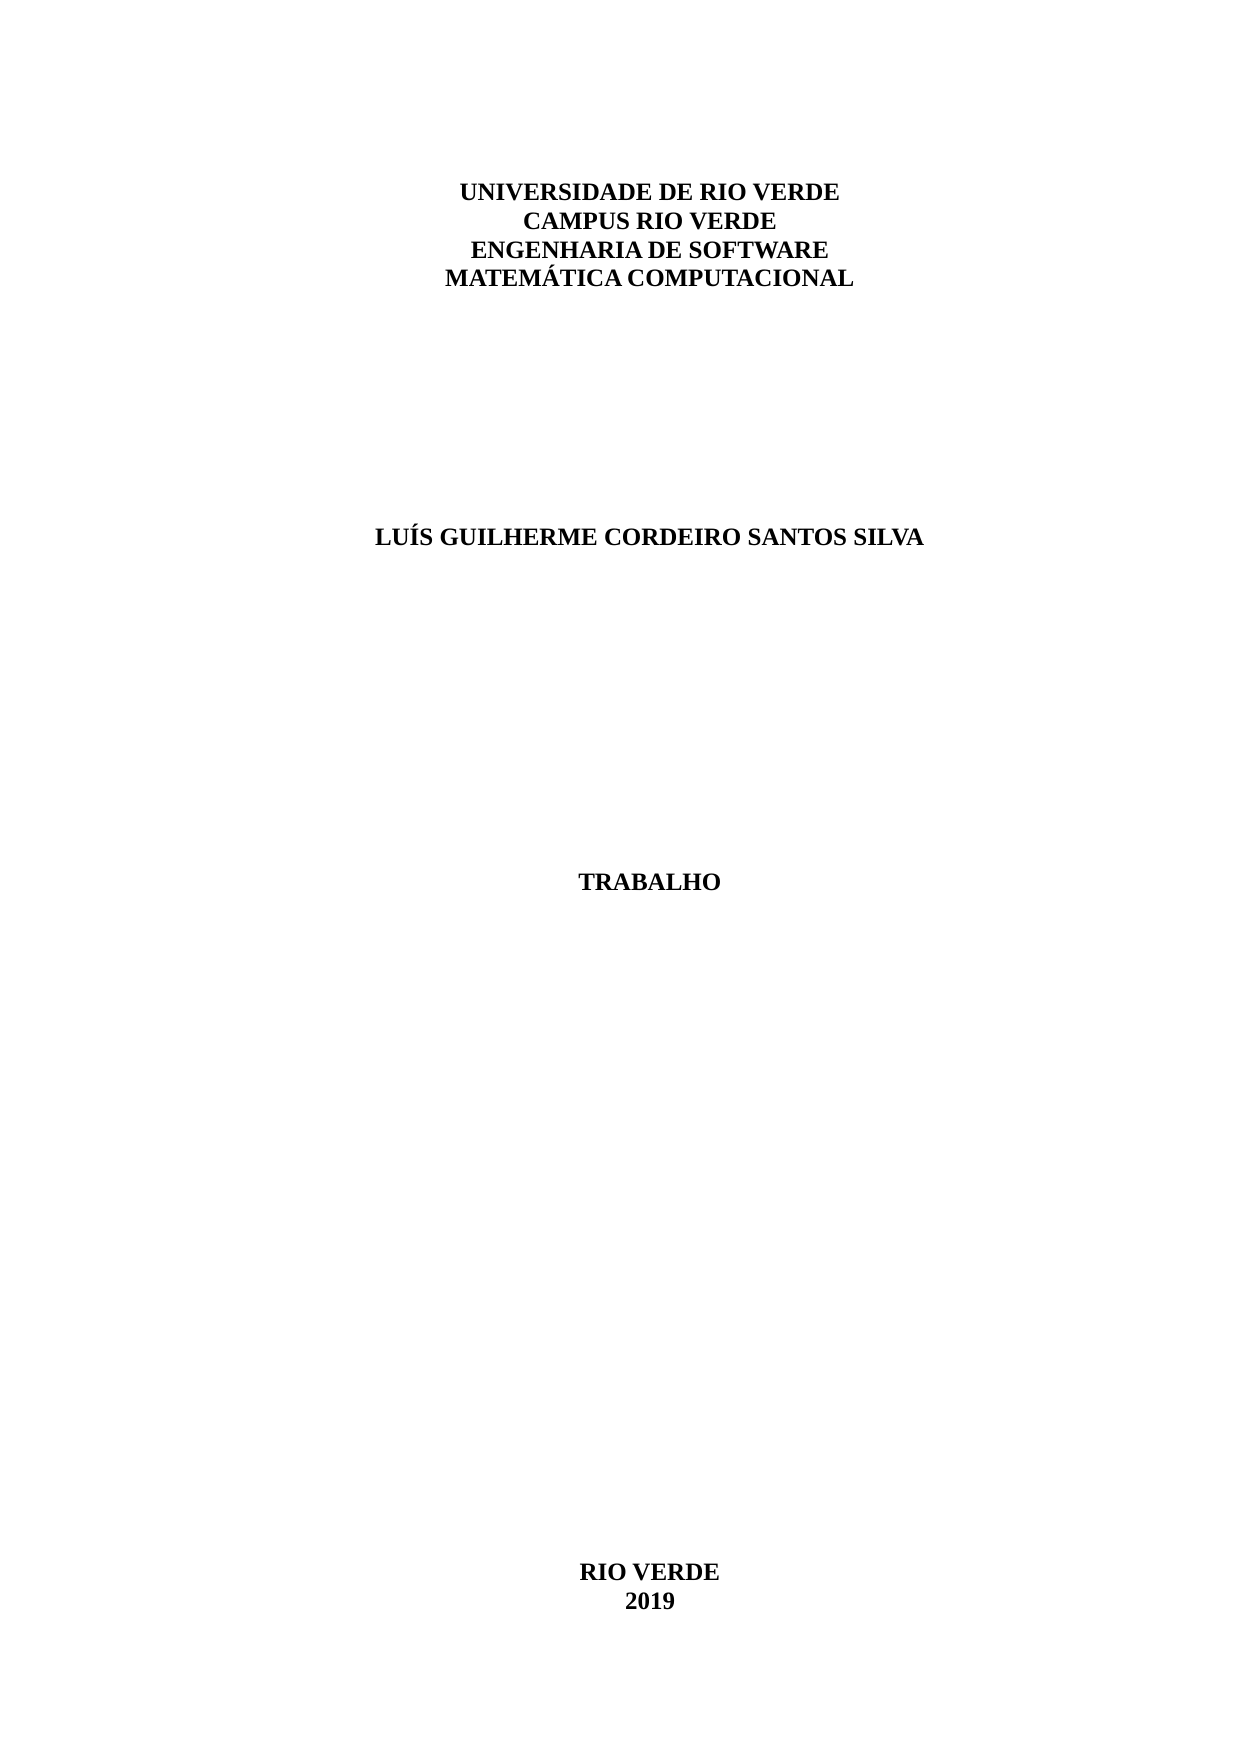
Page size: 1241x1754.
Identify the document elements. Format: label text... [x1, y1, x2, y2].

text Matemática computacional [177, 263, 1122, 292]
text LUÍS GUILHERME CORDEIRO SANTOS SILVA [177, 522, 1122, 551]
text TRABALHO [177, 867, 1122, 896]
text RIO VERDE [177, 1557, 1122, 1586]
text CAMPUS rio verde [177, 206, 1122, 235]
text Engenharia de software [177, 235, 1122, 263]
text 2019 [177, 1586, 1122, 1615]
text Universidade de rio verde [177, 177, 1122, 206]
